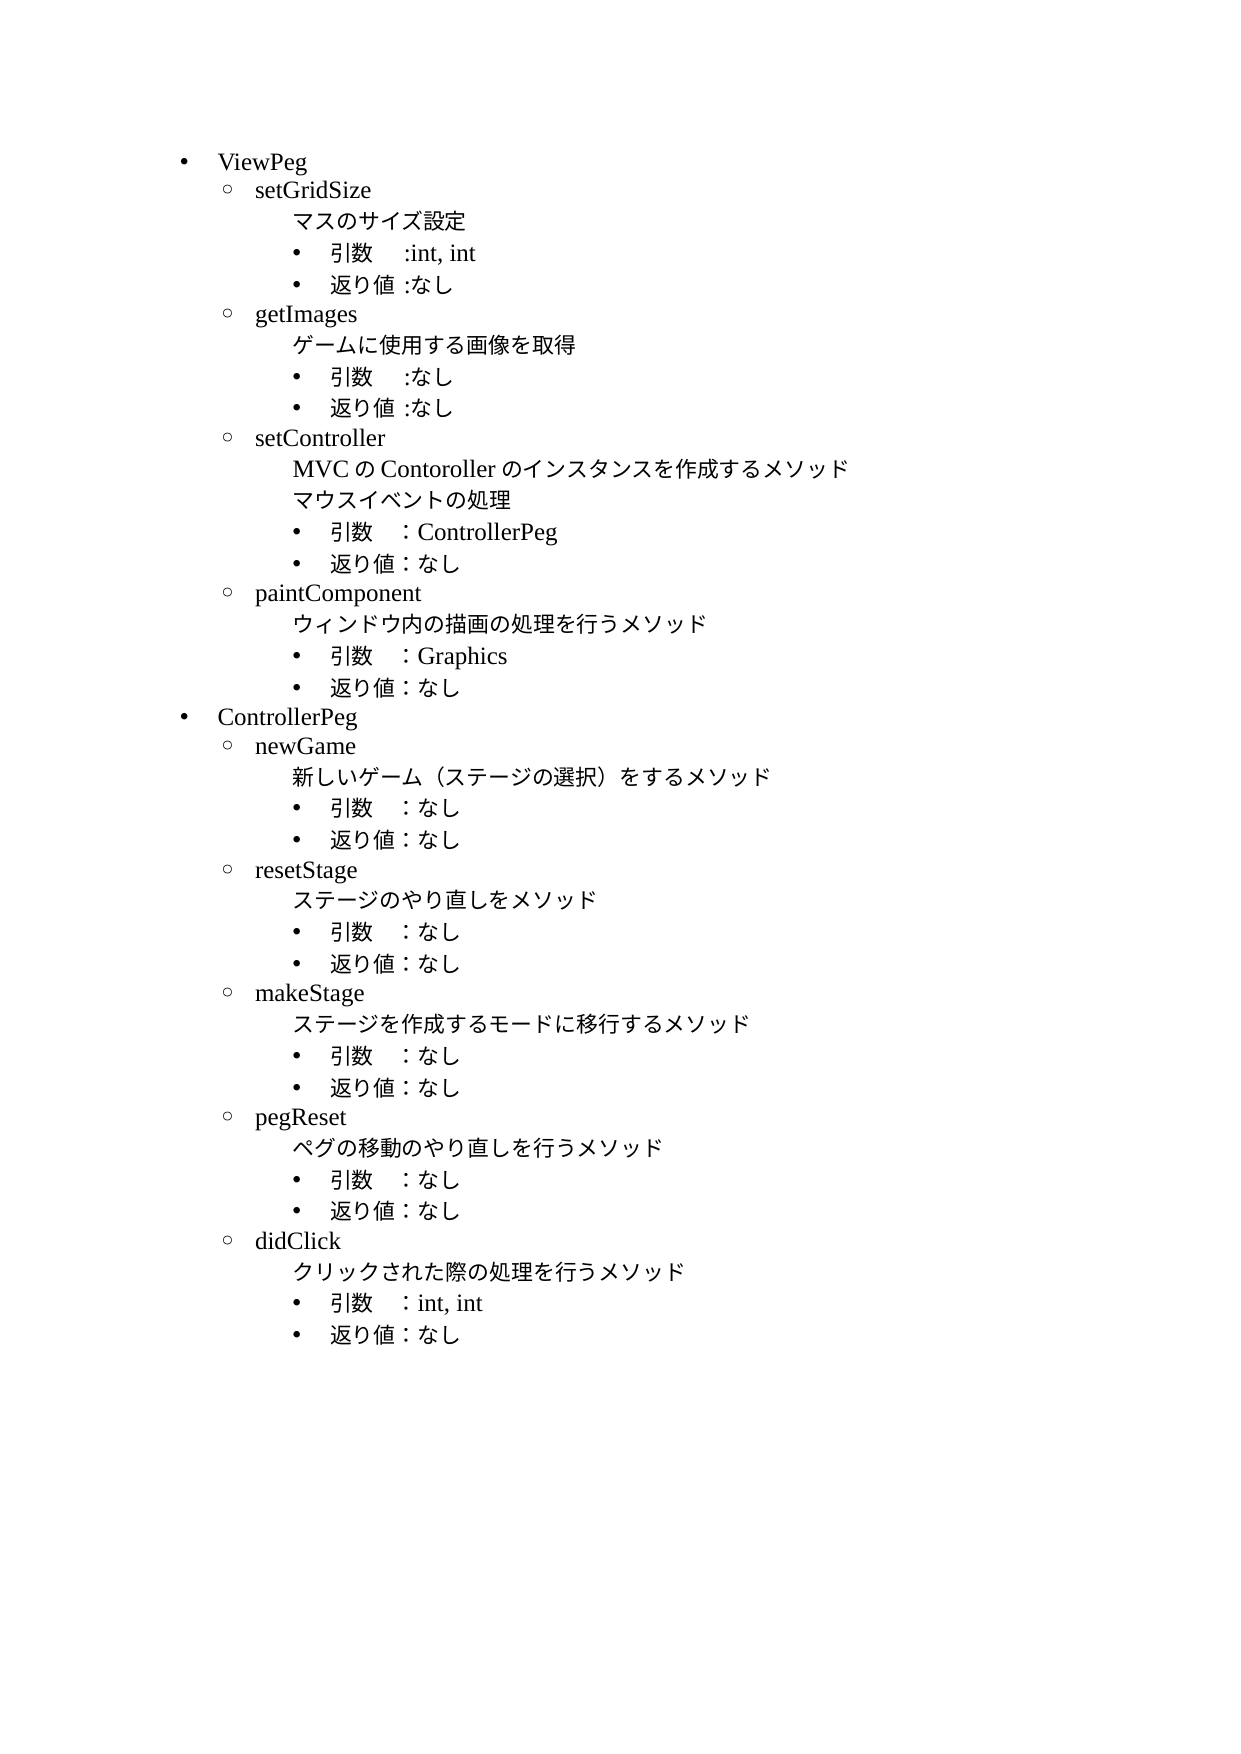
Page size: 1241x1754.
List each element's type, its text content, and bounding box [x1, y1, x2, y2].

list 返り値 :なし [292, 391, 1122, 423]
list 引数 ：Graphics [292, 639, 1122, 671]
list ステージのやり直しをメソッド [255, 883, 1122, 915]
list 返り値：なし [292, 1194, 1122, 1226]
list マスのサイズ設定 [255, 204, 1122, 236]
list getImages [217, 299, 1122, 328]
list 返り値 :なし [292, 268, 1122, 299]
list ControllerPeg [180, 702, 1122, 731]
list 新しいゲーム（ステージの選択）をするメソッド [255, 760, 1122, 791]
list 返り値：なし [292, 1071, 1122, 1102]
list 返り値：なし [292, 547, 1122, 578]
list クリックされた際の処理を行うメソッド [255, 1255, 1122, 1286]
list 引数 ：int, int [292, 1286, 1122, 1318]
list 引数 ：なし [292, 915, 1122, 947]
list newGame [217, 731, 1122, 760]
list 返り値：なし [292, 1318, 1122, 1350]
list 引数 ：なし [292, 791, 1122, 823]
list pegReset [217, 1102, 1122, 1131]
list マウスイベントの処理 [255, 483, 1122, 515]
list paintComponent [217, 578, 1122, 607]
list ステージを作成するモードに移行するメソッド [255, 1007, 1122, 1039]
list setController [217, 423, 1122, 452]
list ウィンドウ内の描画の処理を行うメソッド [255, 607, 1122, 639]
list resetStage [217, 855, 1122, 883]
list 引数 :int, int [292, 236, 1122, 268]
list 返り値：なし [292, 671, 1122, 702]
list 返り値：なし [292, 823, 1122, 855]
list didClick [217, 1226, 1122, 1255]
list 引数 ：なし [292, 1163, 1122, 1194]
list 引数 ：ControllerPeg [292, 515, 1122, 547]
list ペグの移動のやり直しを行うメソッド [255, 1131, 1122, 1163]
list ゲームに使用する画像を取得 [255, 328, 1122, 360]
list ViewPeg [180, 147, 1122, 176]
list 引数 :なし [292, 360, 1122, 391]
list makeStage [217, 978, 1122, 1007]
list 返り値：なし [292, 947, 1122, 978]
list setGridSize [217, 176, 1122, 204]
list 引数 ：なし [292, 1039, 1122, 1071]
list MVCのContorollerのインスタンスを作成するメソッド [255, 452, 1122, 483]
